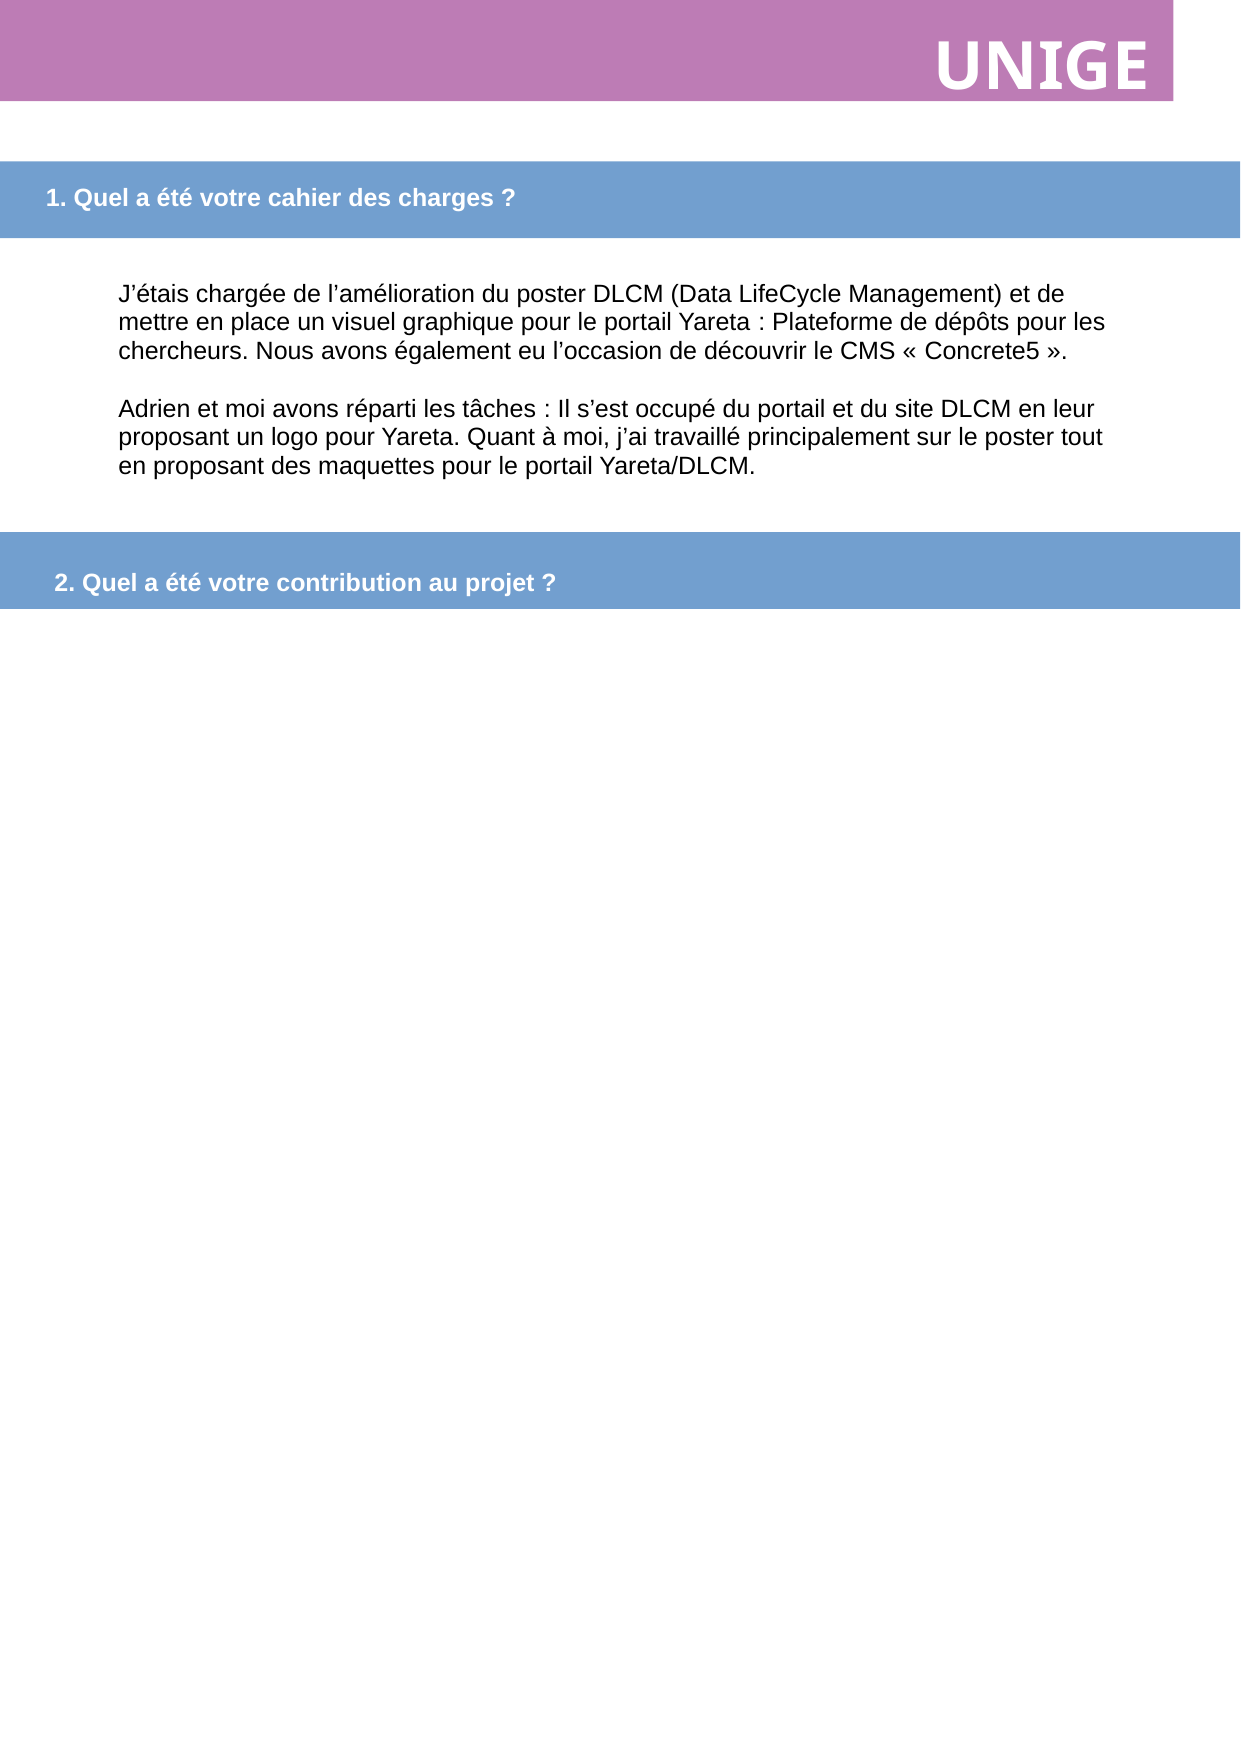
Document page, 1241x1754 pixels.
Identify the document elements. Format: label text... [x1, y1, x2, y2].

text Adrien et moi avons réparti les tâches : Il s’est occupé du portail et du site DLCM en leur proposant un logo pour Yareta. Quant à moi, j’ai travaillé principalement sur le poster tout en proposant des maquettes pour le portail Yareta/DLCM. [118, 393, 1122, 480]
text J’étais chargée de l’amélioration du poster DLCM (Data LifeCycle Management) et de mettre en place un visuel graphique pour le portail Yareta : Plateforme de dépôts pour les chercheurs. Nous avons également eu l’occasion de découvrir le CMS « Concrete5 ». [118, 278, 1122, 365]
